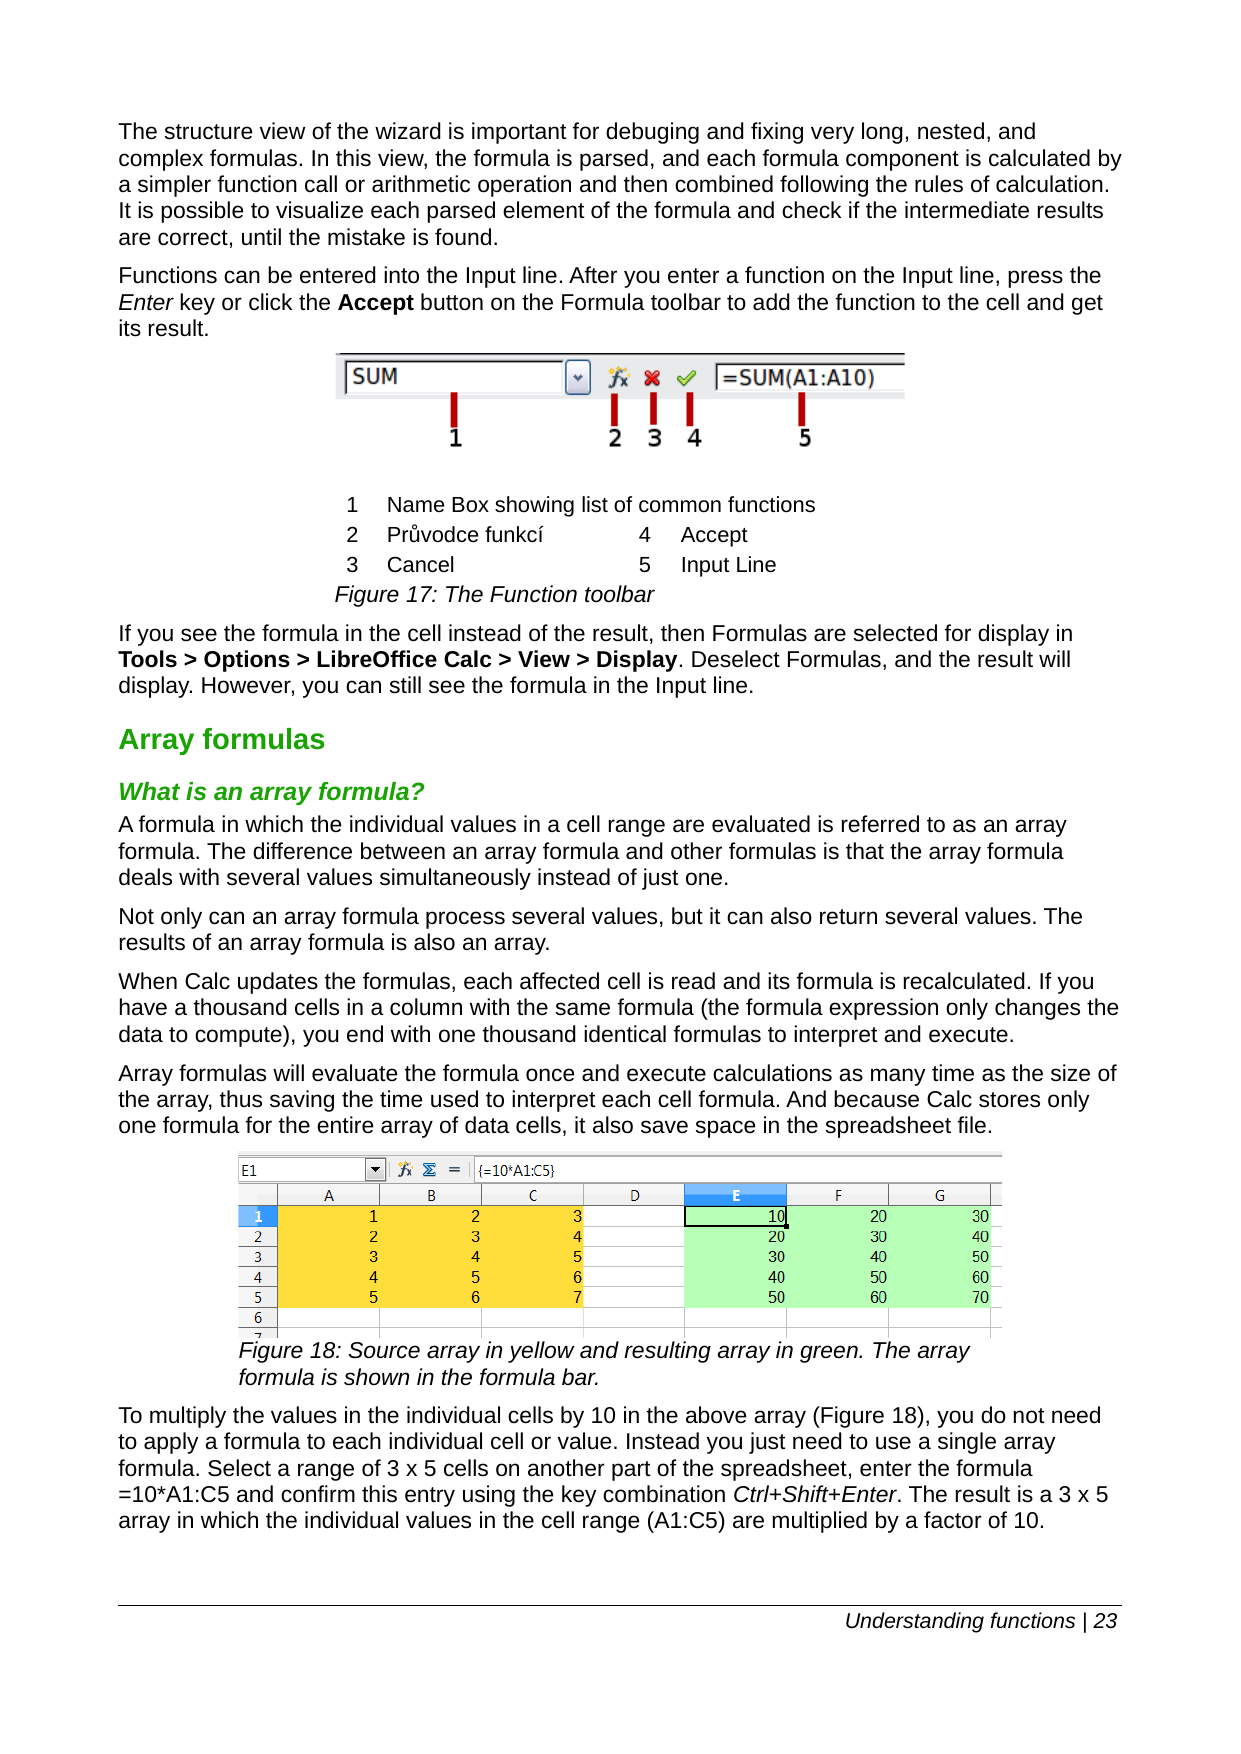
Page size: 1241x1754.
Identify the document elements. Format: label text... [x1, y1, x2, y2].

table_header Name Box showing list of common functions [375, 492, 905, 522]
table_header 1 [334, 492, 375, 522]
text Figure 18: Source array in yellow and resulting array in green. The array formula is shown in the formula bar. [238, 1338, 1002, 1390]
text The structure view of the wizard is important for debuging and fixing very long, nested, and complex formulas. In this view, the formula is parsed, and each formula component is calculated by a simpler function call or arithmetic operation and then combined following the rules of calculation. It is possible to visualize each parsed element of the formula and check if the intermediate results are correct, until the mistake is found. [118, 118, 1122, 250]
text When Calc updates the formulas, each affected cell is read and its formula is recalculated. If you have a thousand cells in a column with the same formula (the formula expression only changes the data to compute), you end with one thousand identical formulas to interpret and execute. [118, 968, 1122, 1047]
table_cell 5 [627, 551, 669, 581]
text Figure 17: The Function toolbar [334, 581, 906, 608]
picture [238, 1151, 1003, 1338]
subtitle Array formulas [118, 722, 1122, 756]
text To multiply the values in the individual cells by 10 in the above array (Figure 18), you do not need to apply a formula to each individual cell or value. Instead you just need to use a single array formula. Select a range of 3 x 5 cells on another part of the spreadsheet, enter the formula =10*A1:C5 and confirm this entry using the key combination Ctrl+Shift+Enter. The result is a 3 x 5 array in which the individual values in the cell range (A1:C5) are multiplied by a factor of 10. [118, 1402, 1122, 1534]
table_cell Input Line [669, 551, 905, 581]
text A formula in which the individual values in a cell range are evaluated is referred to as an array formula. The difference between an array formula and other formulas is that the array formula deals with several values simultaneously instead of just one. [118, 811, 1122, 890]
table_cell Accept [669, 522, 905, 551]
table_cell Průvodce funkcí [375, 522, 627, 551]
text If you see the formula in the cell instead of the result, then Formulas are selected for display in Tools > Options > LibreOffice Calc > View > Display. Deselect Formulas, and the result will display. However, you can still see the formula in the Input line. [118, 620, 1122, 699]
text Not only can an array formula process several values, but it can also return several values. The results of an array formula is also an array. [118, 903, 1122, 956]
table_cell 4 [627, 522, 669, 551]
picture [335, 353, 905, 463]
text Array formulas will evaluate the formula once and execute calculations as many time as the size of the array, thus saving the time used to interpret each cell formula. And because Calc stores only one formula for the entire array of data cells, it also save space in the spreadsheet file. [118, 1059, 1122, 1139]
table_cell Cancel [375, 551, 627, 581]
table_cell 3 [334, 551, 375, 581]
subtitle What is an array formula? [118, 777, 1122, 805]
table_cell 2 [334, 522, 375, 551]
text Functions can be entered into the Input line. After you enter a function on the Input line, press the Enter key or click the Accept button on the Formula toolbar to add the function to the cell and get its result. [118, 262, 1122, 341]
